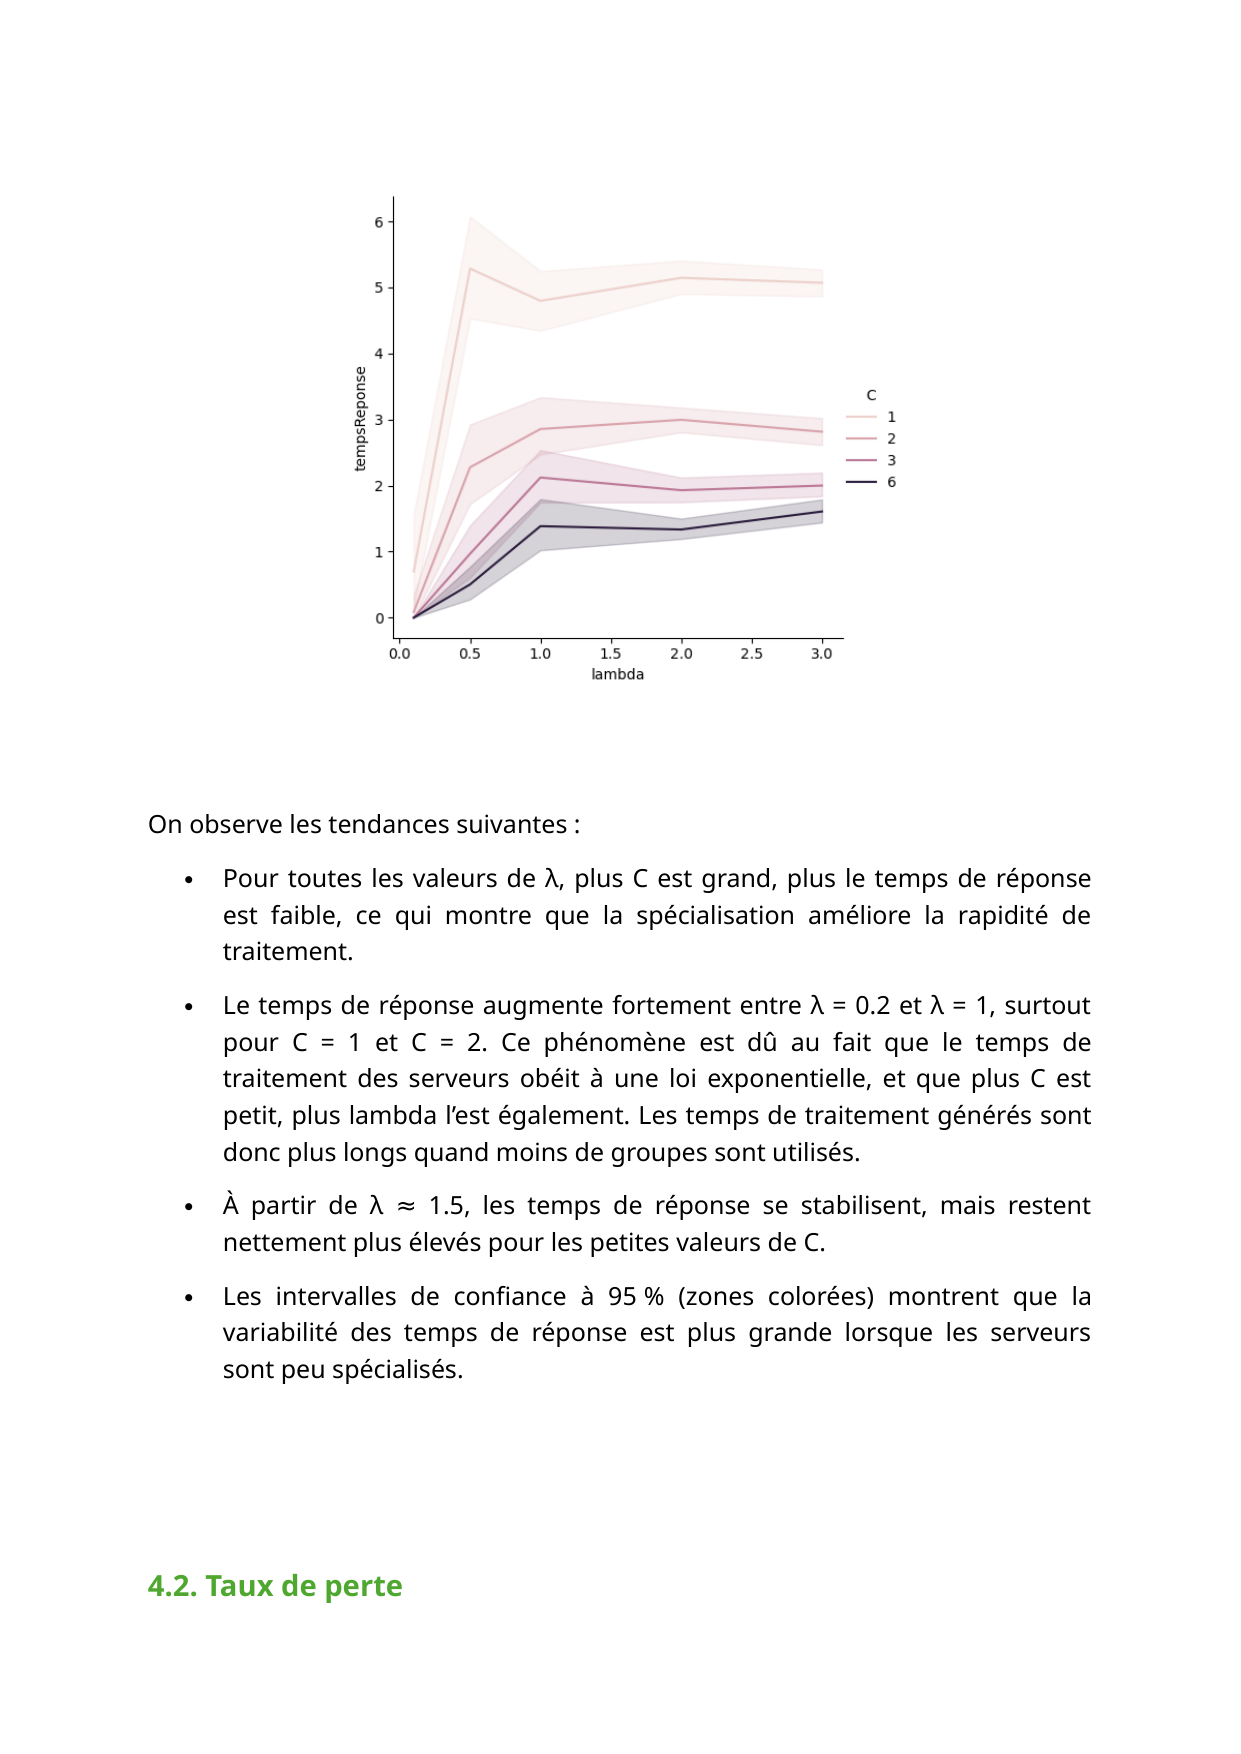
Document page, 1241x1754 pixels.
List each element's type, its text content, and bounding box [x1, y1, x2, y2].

list Le temps de réponse augmente fortement entre λ = 0.2 et λ = 1, surtout pour C = 1 et C = 2. Ce phénomène est dû au fait que le temps de traitement des serveurs obéit à une loi exponentielle, et que plus C est petit, plus lambda l’est également. Les temps de traitement générés sont donc plus longs quand moins de groupes sont utilisés. [185, 987, 1093, 1169]
list À partir de λ ≈ 1.5, les temps de réponse se stabilisent, mais restent nettement plus élevés pour les petites valeurs de C. [185, 1188, 1093, 1259]
list Pour toutes les valeurs de λ, plus C est grand, plus le temps de réponse est faible, ce qui montre que la spécialisation améliore la rapidité de traitement. [185, 861, 1093, 968]
picture [332, 181, 909, 698]
text On observe les tendances suivantes : [148, 807, 1093, 841]
list Les intervalles de confiance à 95 % (zones colorées) montrent que la variabilité des temps de réponse est plus grande lorsque les serveurs sont peu spécialisés. [185, 1278, 1093, 1386]
text 4.2. Taux de perte [148, 1566, 1093, 1605]
